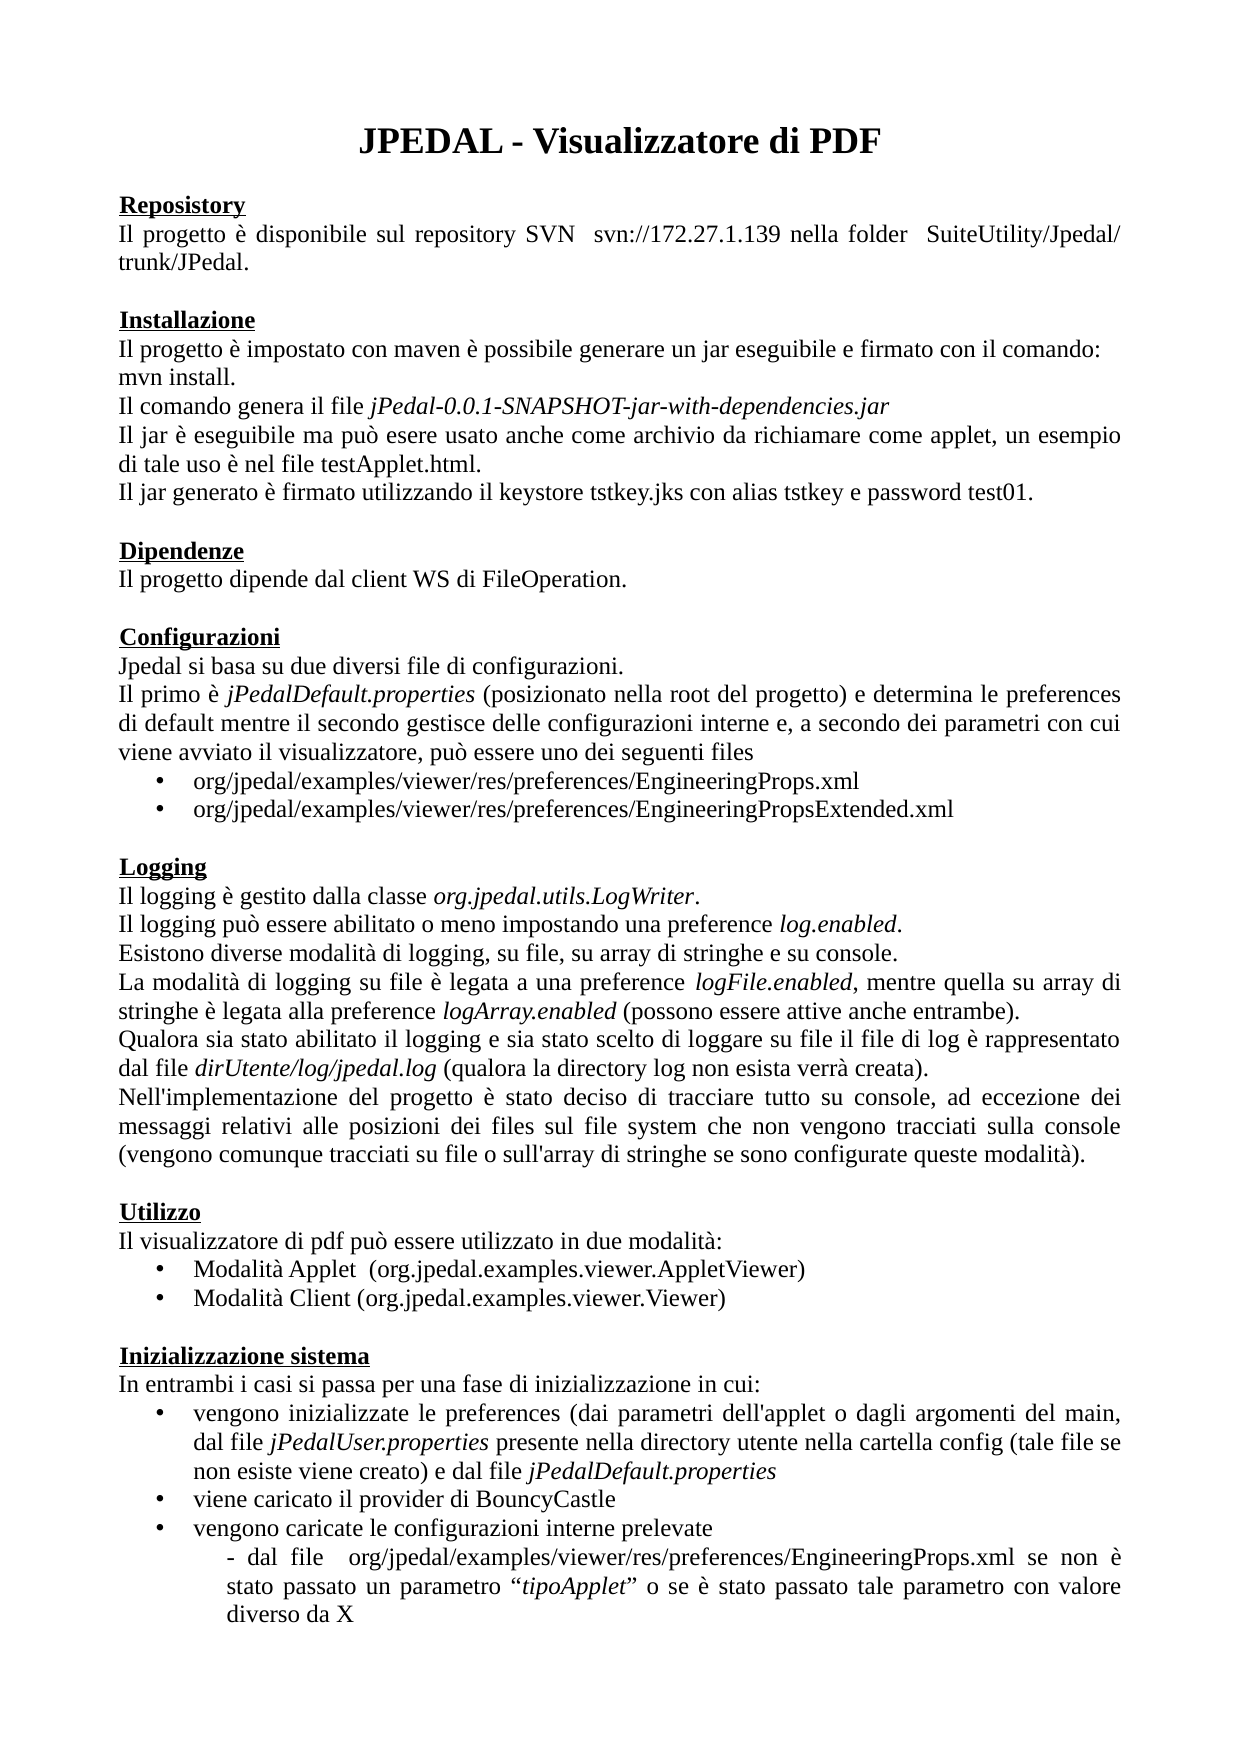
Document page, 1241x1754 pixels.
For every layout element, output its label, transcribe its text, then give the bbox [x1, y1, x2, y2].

list org/jpedal/examples/viewer/res/preferences/EngineeringProps.xml [156, 766, 1122, 794]
text mvn install. [118, 362, 1122, 391]
list vengono caricate le configurazioni interne prelevate [156, 1513, 1122, 1542]
text In entrambi i casi si passa per una fase di inizializzazione in cui: [118, 1369, 1122, 1398]
text Il logging è gestito dalla classe org.jpedal.utils.LogWriter. [118, 881, 1122, 909]
text Il progetto è disponibile sul repository SVN svn://172.27.1.139 nella folder SuiteUtility/Jpedal/ trunk/JPedal. [118, 219, 1122, 276]
text Il visualizzatore di pdf può essere utilizzato in due modalità: [118, 1226, 1122, 1254]
list org/jpedal/examples/viewer/res/preferences/EngineeringPropsExtended.xml [156, 794, 1122, 823]
list Logging [119, 852, 1122, 881]
list Modalità Client (org.jpedal.examples.viewer.Viewer) [156, 1283, 1122, 1312]
list Utilizzo [119, 1197, 1122, 1226]
text Jpedal si basa su due diversi file di configurazioni. [118, 651, 1122, 679]
text Il progetto è impostato con maven è possibile generare un jar eseguibile e firmato con il comando: [118, 334, 1122, 362]
list viene caricato il provider di BouncyCastle [156, 1484, 1122, 1513]
text Il jar è eseguibile ma può esere usato anche come archivio da richiamare come applet, un esempio di tale uso è nel file testApplet.html. [118, 420, 1122, 477]
text Il progetto dipende dal client WS di FileOperation. [118, 564, 1122, 593]
text Esistono diverse modalità di logging, su file, su array di stringhe e su console. [118, 938, 1122, 967]
text JPEDAL - Visualizzatore di PDF [118, 118, 1122, 161]
text Nell'implementazione del progetto è stato deciso di tracciare tutto su console, ad eccezione dei messaggi relativi alle posizioni dei files sul file system che non vengono tracciati sulla console (vengono comunque tracciati su file o sull'array di stringhe se sono configurate queste modalità). [118, 1082, 1122, 1168]
list Modalità Applet (org.jpedal.examples.viewer.AppletViewer) [156, 1254, 1122, 1283]
list vengono inizializzate le preferences (dai parametri dell'applet o dagli argomenti del main, dal file jPedalUser.properties presente nella directory utente nella cartella config (tale file se non esiste viene creato) e dal file jPedalDefault.properties [156, 1398, 1122, 1484]
text Il comando genera il file jPedal-0.0.1-SNAPSHOT-jar-with-dependencies.jar [118, 391, 1122, 420]
text Il logging può essere abilitato o meno impostando una preference log.enabled. [118, 909, 1122, 938]
text Il primo è jPedalDefault.properties (posizionato nella root del progetto) e determina le preferences di default mentre il secondo gestisce delle configurazioni interne e, a secondo dei parametri con cui viene avviato il visualizzatore, può essere uno dei seguenti files [118, 679, 1122, 766]
list Inizializzazione sistema [119, 1341, 1122, 1369]
text Il jar generato è firmato utilizzando il keystore tstkey.jks con alias tstkey e password test01. [118, 477, 1122, 507]
list - dal file org/jpedal/examples/viewer/res/preferences/EngineeringProps.xml se non è stato passato un parametro “tipoApplet” o se è stato passato tale parametro con valore diverso da X [226, 1542, 1122, 1628]
list Installazione [119, 305, 1122, 334]
list Configurazioni [119, 622, 1122, 651]
text La modalità di logging su file è legata a una preference logFile.enabled, mentre quella su array di stringhe è legata alla preference logArray.enabled (possono essere attive anche entrambe). [118, 967, 1122, 1024]
list Reposistory [119, 190, 1122, 219]
text Qualora sia stato abilitato il logging e sia stato scelto di loggare su file il file di log è rappresentato dal file dirUtente/log/jpedal.log (qualora la directory log non esista verrà creata). [118, 1024, 1122, 1082]
list Dipendenze [119, 536, 1122, 564]
